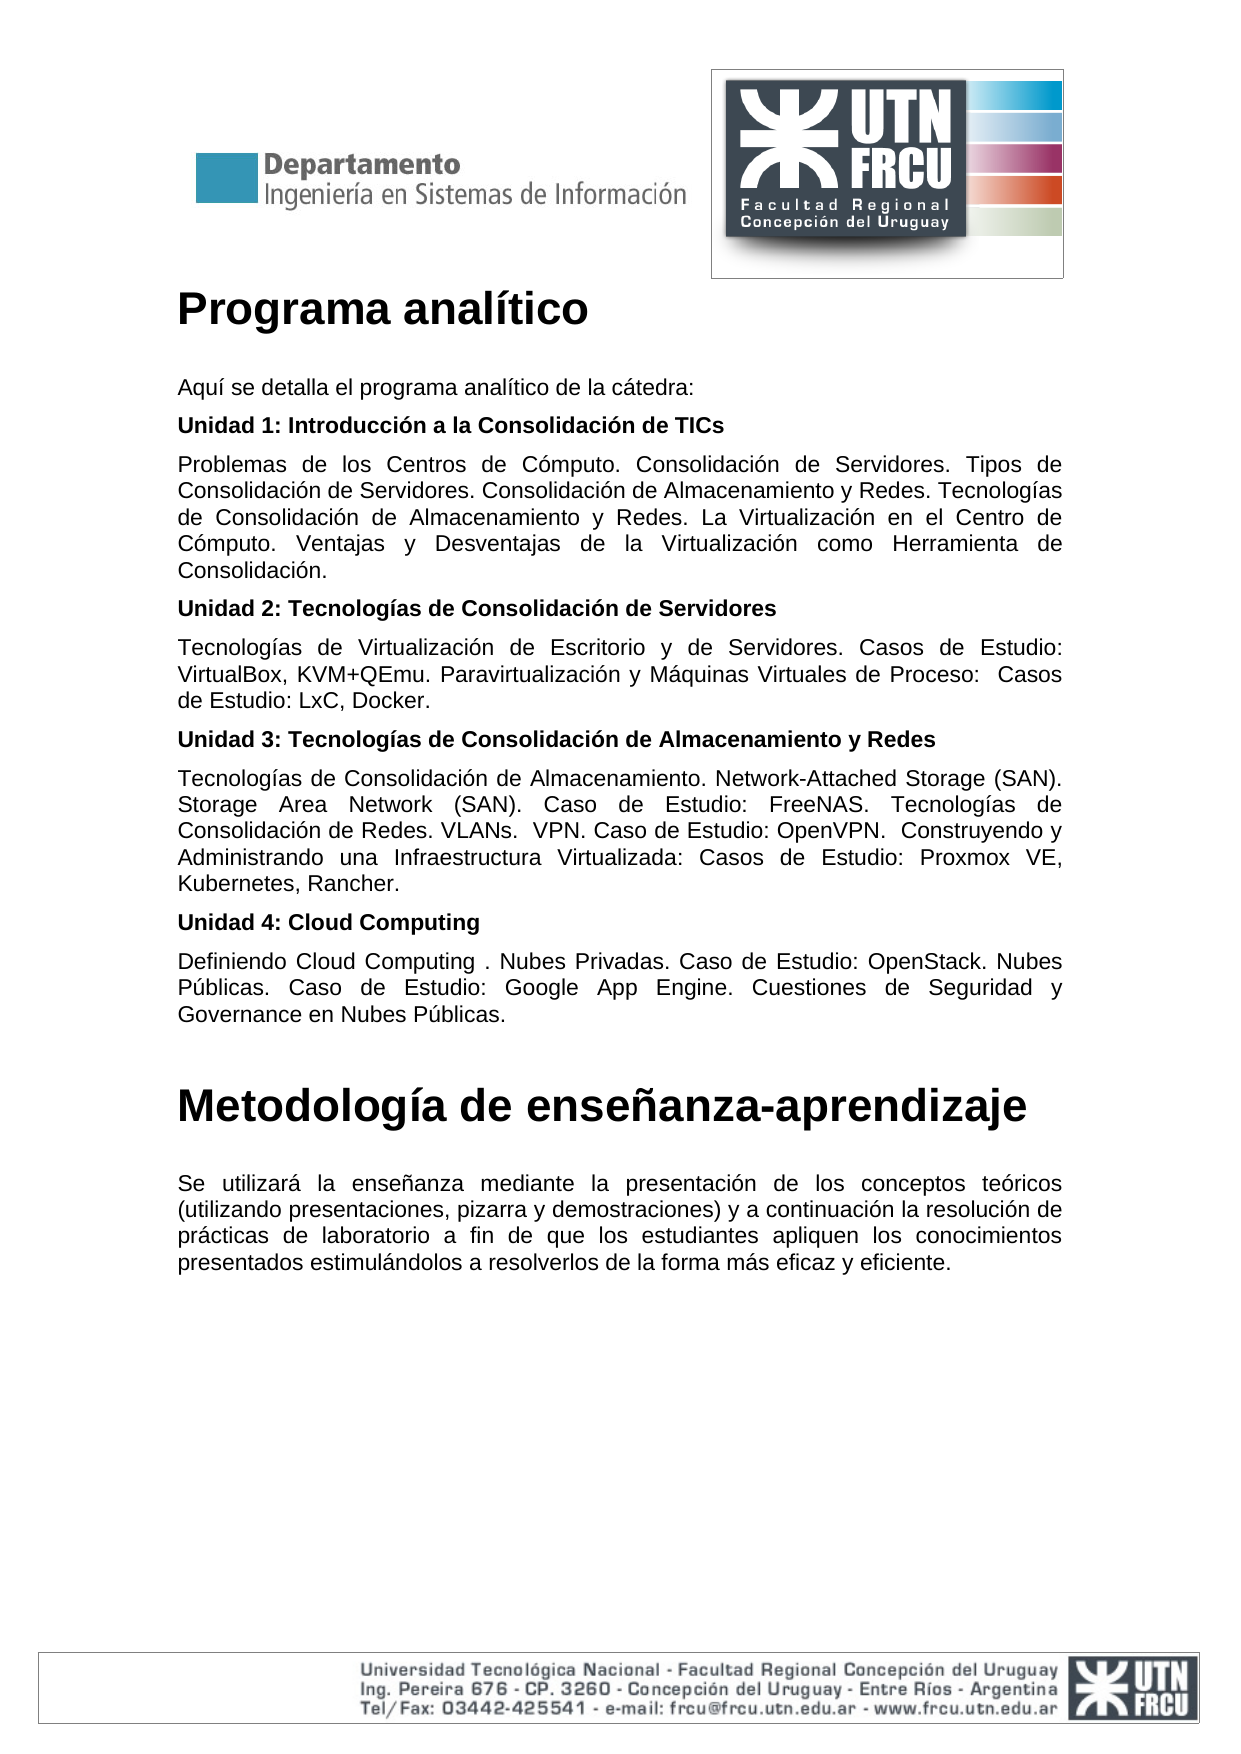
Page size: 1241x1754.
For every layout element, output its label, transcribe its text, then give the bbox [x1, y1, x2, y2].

subtitle Programa analítico [177, 282, 1063, 334]
text Unidad 3: Tecnologías de Consolidación de Almacenamiento y Redes [177, 726, 1063, 752]
subtitle Metodología de enseñanza-aprendizaje [177, 1078, 1063, 1131]
text Problemas de los Centros de Cómputo. Consolidación de Servidores. Tipos de Consolidación de Servidores. Consolidación de Almacenamiento y Redes. Tecnologías de Consolidación de Almacenamiento y Redes. La Virtualización en el Centro de Cómputo. Ventajas y Desventajas de la Virtualización como Herramienta de Consolidación. [177, 451, 1063, 583]
picture [712, 70, 1063, 278]
text Aquí se detalla el programa analítico de la cátedra: [177, 373, 1063, 400]
text Unidad 2: Tecnologías de Consolidación de Servidores [177, 595, 1063, 622]
text Tecnologías de Consolidación de Almacenamiento. Network-Attached Storage (SAN). Storage Area Network (SAN). Caso de Estudio: FreeNAS. Tecnologías de Consolidación de Redes. VLANs. VPN. Caso de Estudio: OpenVPN. Construyendo y Administrando una Infraestructura Virtualizada: Casos de Estudio: Proxmox VE, Kubernetes, Rancher. [177, 765, 1063, 896]
text Tecnologías de Virtualización de Escritorio y de Servidores. Casos de Estudio: VirtualBox, KVM+QEmu. Paravirtualización y Máquinas Virtuales de Proceso: Casos de Estudio: LxC, Docker. [177, 634, 1063, 713]
text Unidad 4: Cloud Computing [177, 909, 1063, 935]
picture [183, 136, 699, 216]
text Unidad 1: Introducción a la Consolidación de TICs [177, 412, 1063, 439]
picture [39, 1653, 1199, 1723]
text Definiendo Cloud Computing . Nubes Privadas. Caso de Estudio: OpenStack. Nubes Públicas. Caso de Estudio: Google App Engine. Cuestiones de Seguridad y Governance en Nubes Públicas. [177, 948, 1063, 1027]
text Se utilizará la enseñanza mediante la presentación de los conceptos teóricos (utilizando presentaciones, pizarra y demostraciones) y a continuación la resolución de prácticas de laboratorio a fin de que los estudiantes apliquen los conocimientos presentados estimulándolos a resolverlos de la forma más eficaz y eficiente. [177, 1170, 1063, 1275]
